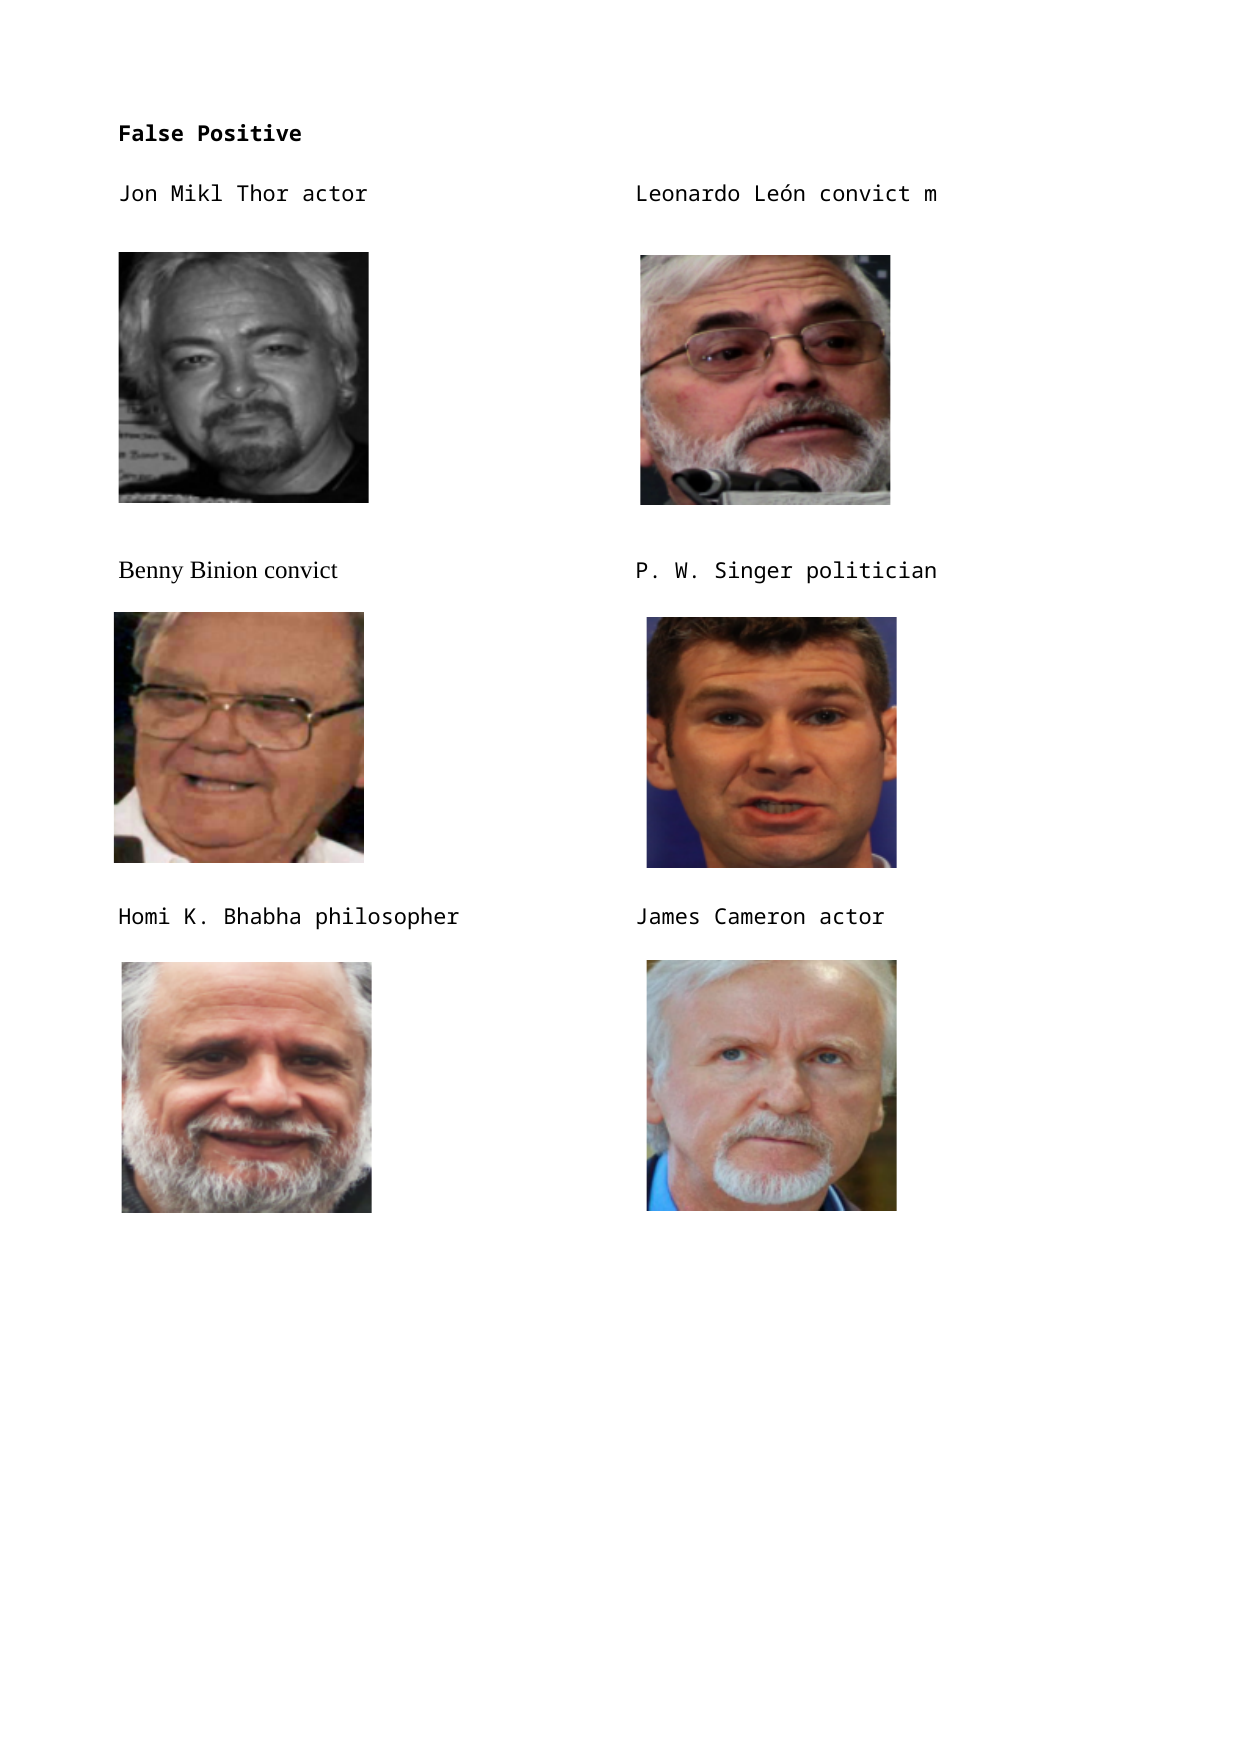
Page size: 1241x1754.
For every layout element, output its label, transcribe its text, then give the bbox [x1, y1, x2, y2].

picture [118, 252, 369, 503]
text Jon Mikl Thor actor Leonardo León convict m [118, 178, 1122, 207]
picture [121, 962, 372, 1213]
text Benny Binion convict P. W. Singer politician [118, 554, 1122, 584]
picture [646, 960, 897, 1211]
text Homi K. Bhabha philosopher James Cameron actor [118, 901, 1122, 930]
picture [113, 612, 364, 863]
picture [646, 617, 897, 868]
text False Positive [118, 118, 1122, 148]
picture [640, 255, 891, 505]
